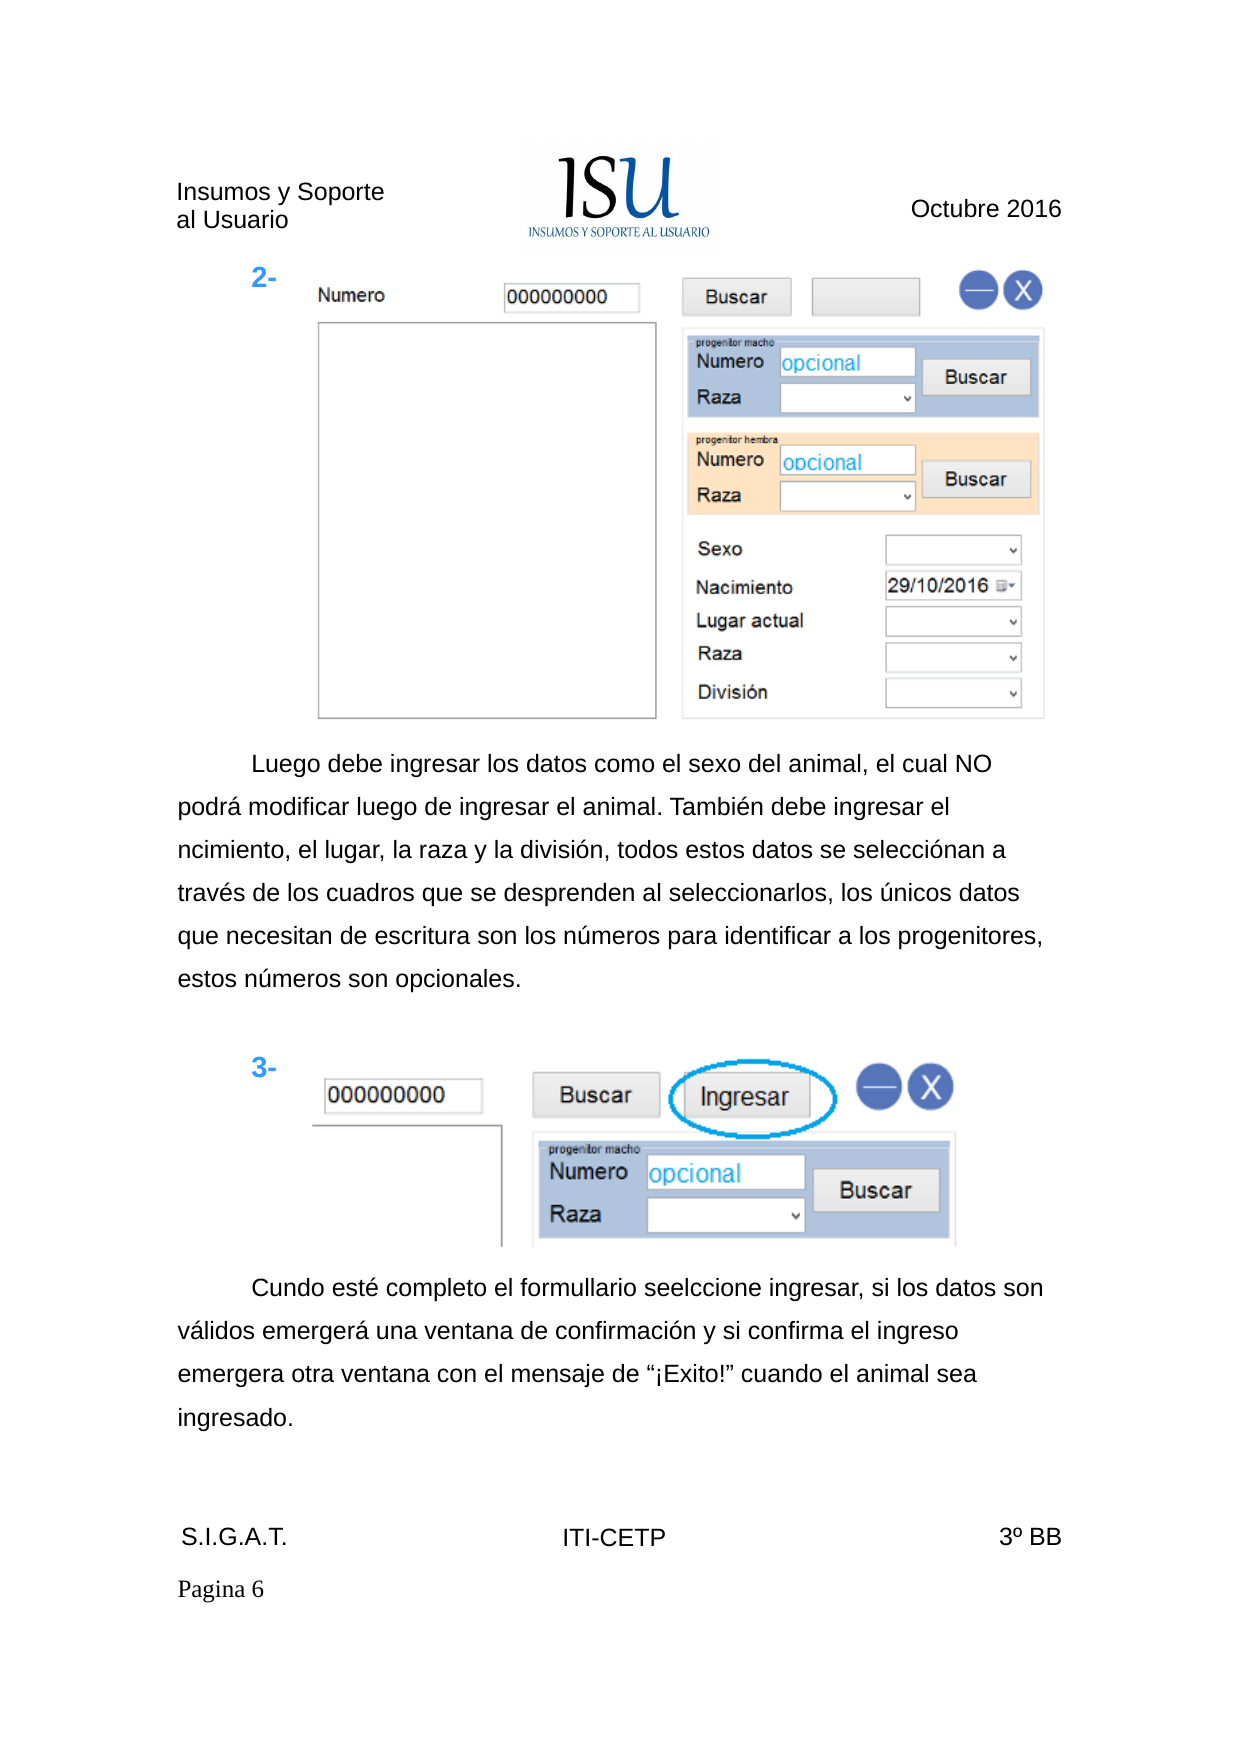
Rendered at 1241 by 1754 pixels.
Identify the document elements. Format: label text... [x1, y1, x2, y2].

text Cundo esté completo el formullario seelccione ingresar, si los datos son válidos emergerá una ventana de confirmación y si confirma el ingreso emergera otra ventana con el mensaje de “¡Exito!” cuando el animal sea ingresado. [177, 1273, 1063, 1431]
text Luego debe ingresar los datos como el sexo del animal, el cual NO podrá modificar luego de ingresar el animal. También debe ingresar el ncimiento, el lugar, la raza y la división, todos estos datos se selecciónan a través de los cuadros que se desprenden al seleccionarlos, los únicos datos que necesitan de escritura son los números para identificar a los progenitores, estos números son opcionales. [177, 748, 1063, 993]
picture [517, 138, 723, 252]
text 3- [177, 1050, 1063, 1084]
text 2- [177, 260, 1063, 293]
